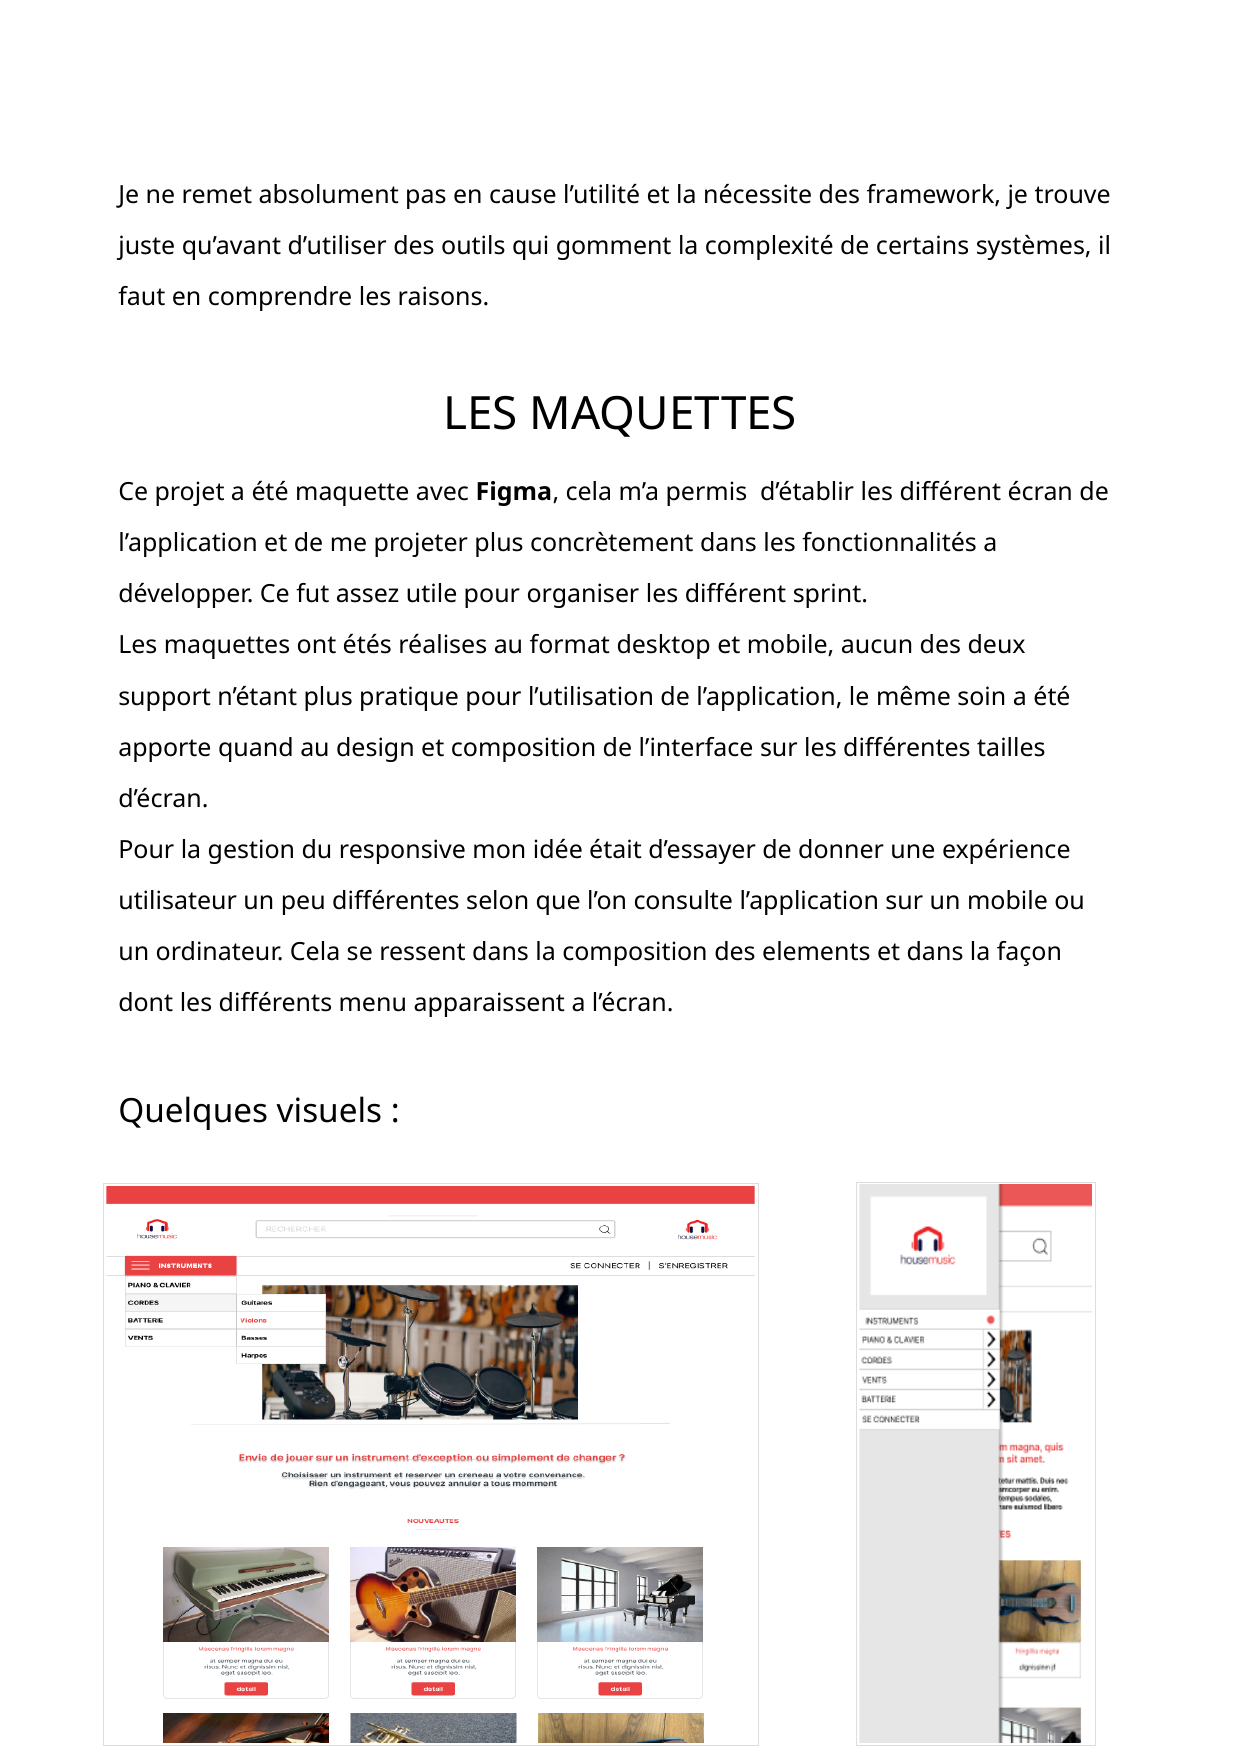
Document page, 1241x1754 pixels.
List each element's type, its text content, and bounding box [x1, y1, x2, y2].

picture [859, 1184, 1092, 1743]
text Ce projet a été maquette avec Figma, cela m’a permis d’établir les différent écran de l’application et de me projeter plus concrètement dans les fonctionnalités a développer. Ce fut assez utile pour organiser les différent sprint. [118, 474, 1122, 610]
picture [106, 1186, 755, 1743]
text Quelques visuels : [118, 1087, 1122, 1132]
text Je ne remet absolument pas en cause l’utilité et la nécessite des framework, je trouve juste qu’avant d’utiliser des outils qui gomment la complexité de certains systèmes, il faut en comprendre les raisons. [118, 176, 1122, 312]
text Pour la gestion du responsive mon idée était d’essayer de donner une expérience utilisateur un peu différentes selon que l’on consulte l’application sur un mobile ou un ordinateur. Cela se ressent dans la composition des elements et dans la façon dont les différents menu apparaissent a l’écran. [118, 831, 1122, 1018]
text LES MAQUETTES [118, 381, 1122, 443]
text Les maquettes ont étés réalises au format desktop et mobile, aucun des deux support n’étant plus pratique pour l’utilisation de l’application, le même soin a été apporte quand au design et composition de l’interface sur les différentes tailles d’écran. [118, 627, 1122, 814]
